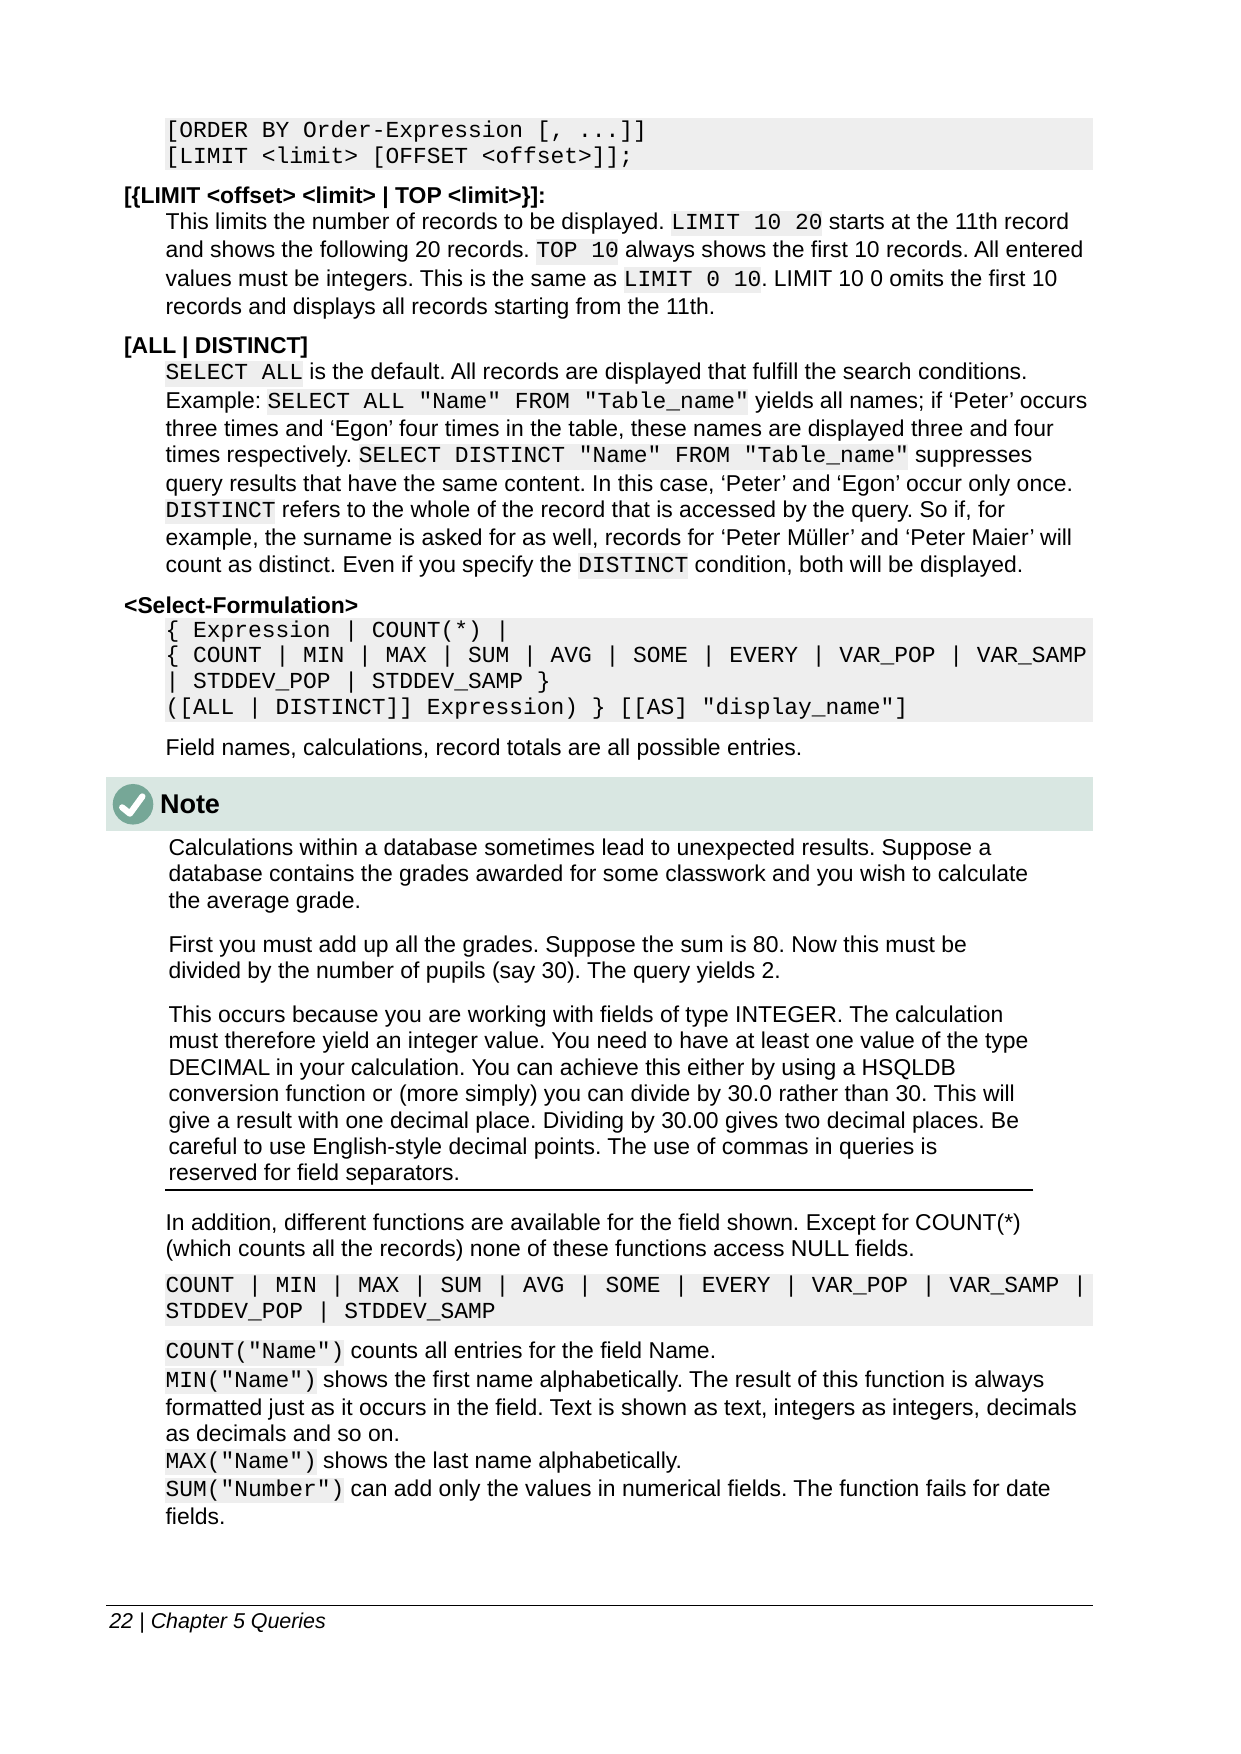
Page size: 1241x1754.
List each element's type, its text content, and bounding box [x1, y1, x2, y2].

text { Expression | COUNT(*) | { COUNT | MIN | MAX | SUM | AVG | SOME | EVERY | VAR_POP | VAR_SAMP | STDDEV_POP | STDDEV_SAMP } ([ALL | DISTINCT]] Expression) } [[AS] "display_name"] [165, 618, 1093, 722]
text [{LIMIT <offset> <limit> | TOP <limit>}]: [124, 182, 1093, 208]
text COUNT | MIN | MAX | SUM | AVG | SOME | EVERY | VAR_POP | VAR_SAMP | STDDEV_POP | STDDEV_SAMP [165, 1274, 1093, 1326]
text COUNT("Name") counts all entries for the field Name. MIN("Name") shows the first name alphabetically. The result of this function is always formatted just as it occurs in the field. Text is shown as text, integers as integers, decimals as decimals and so on. MAX("Name") shows the last name alphabetically. SUM("Number") can add only the values in numerical fields. The function fails for date fields. [165, 1337, 1093, 1530]
text <Select-Formulation> [124, 592, 1093, 618]
text This limits the number of records to be displayed. LIMIT 10 20 starts at the 11th record and shows the following 20 records. TOP 10 always shows the first 10 records. All entered values must be integers. This is the same as LIMIT 0 10. LIMIT 10 0 omits the first 10 records and displays all records starting from the 11th. [165, 208, 1093, 319]
text First you must add up all the grades. Suppose the sum is 80. Now this must be divided by the number of pupils (say 30). The query yields 2. [165, 928, 1033, 983]
text Field names, calculations, record totals are all possible entries. [165, 733, 1093, 760]
text SELECT ALL is the default. All records are displayed that fulfill the search conditions. Example: SELECT ALL "Name" FROM "Table_name" yields all names; if ‘Peter’ occurs three times and ‘Egon’ four times in the table, these names are displayed three and four times respectively. SELECT DISTINCT "Name" FROM "Table_name" suppresses query results that have the same content. In this case, ‘Peter’ and ‘Egon’ occur only once. DISTINCT refers to the whole of the record that is accessed by the query. So if, for example, the surname is asked for as well, records for ‘Peter Müller’ and ‘Peter Maier’ will count as distinct. Even if you specify the DISTINCT condition, both will be displayed. [165, 358, 1093, 579]
text In addition, different functions are available for the field shown. Except for COUNT(*) (which counts all the records) none of these functions access NULL fields. [165, 1208, 1093, 1261]
text This occurs because you are working with fields of type INTEGER. The calculation must therefore yield an integer value. You need to have at least one value of the type DECIMAL in your calculation. You can achieve this either by using a HSQLDB conversion function or (more simply) you can divide by 30.0 rather than 30. This will give a result with one decimal place. Dividing by 30.00 gives two decimal places. Be careful to use English-style decimal points. The use of commas in queries is reserved for field separators. [165, 998, 1033, 1189]
text [ALL | DISTINCT] [124, 332, 1093, 358]
subtitle Note [106, 777, 1093, 831]
text Calculations within a database sometimes lead to unexpected results. Suppose a database contains the grades awarded for some classwork and you wish to calculate the average grade. [165, 831, 1033, 913]
text [ORDER BY Order-Expression [, ...]] [LIMIT <limit> [OFFSET <offset>]]; [165, 118, 1093, 170]
